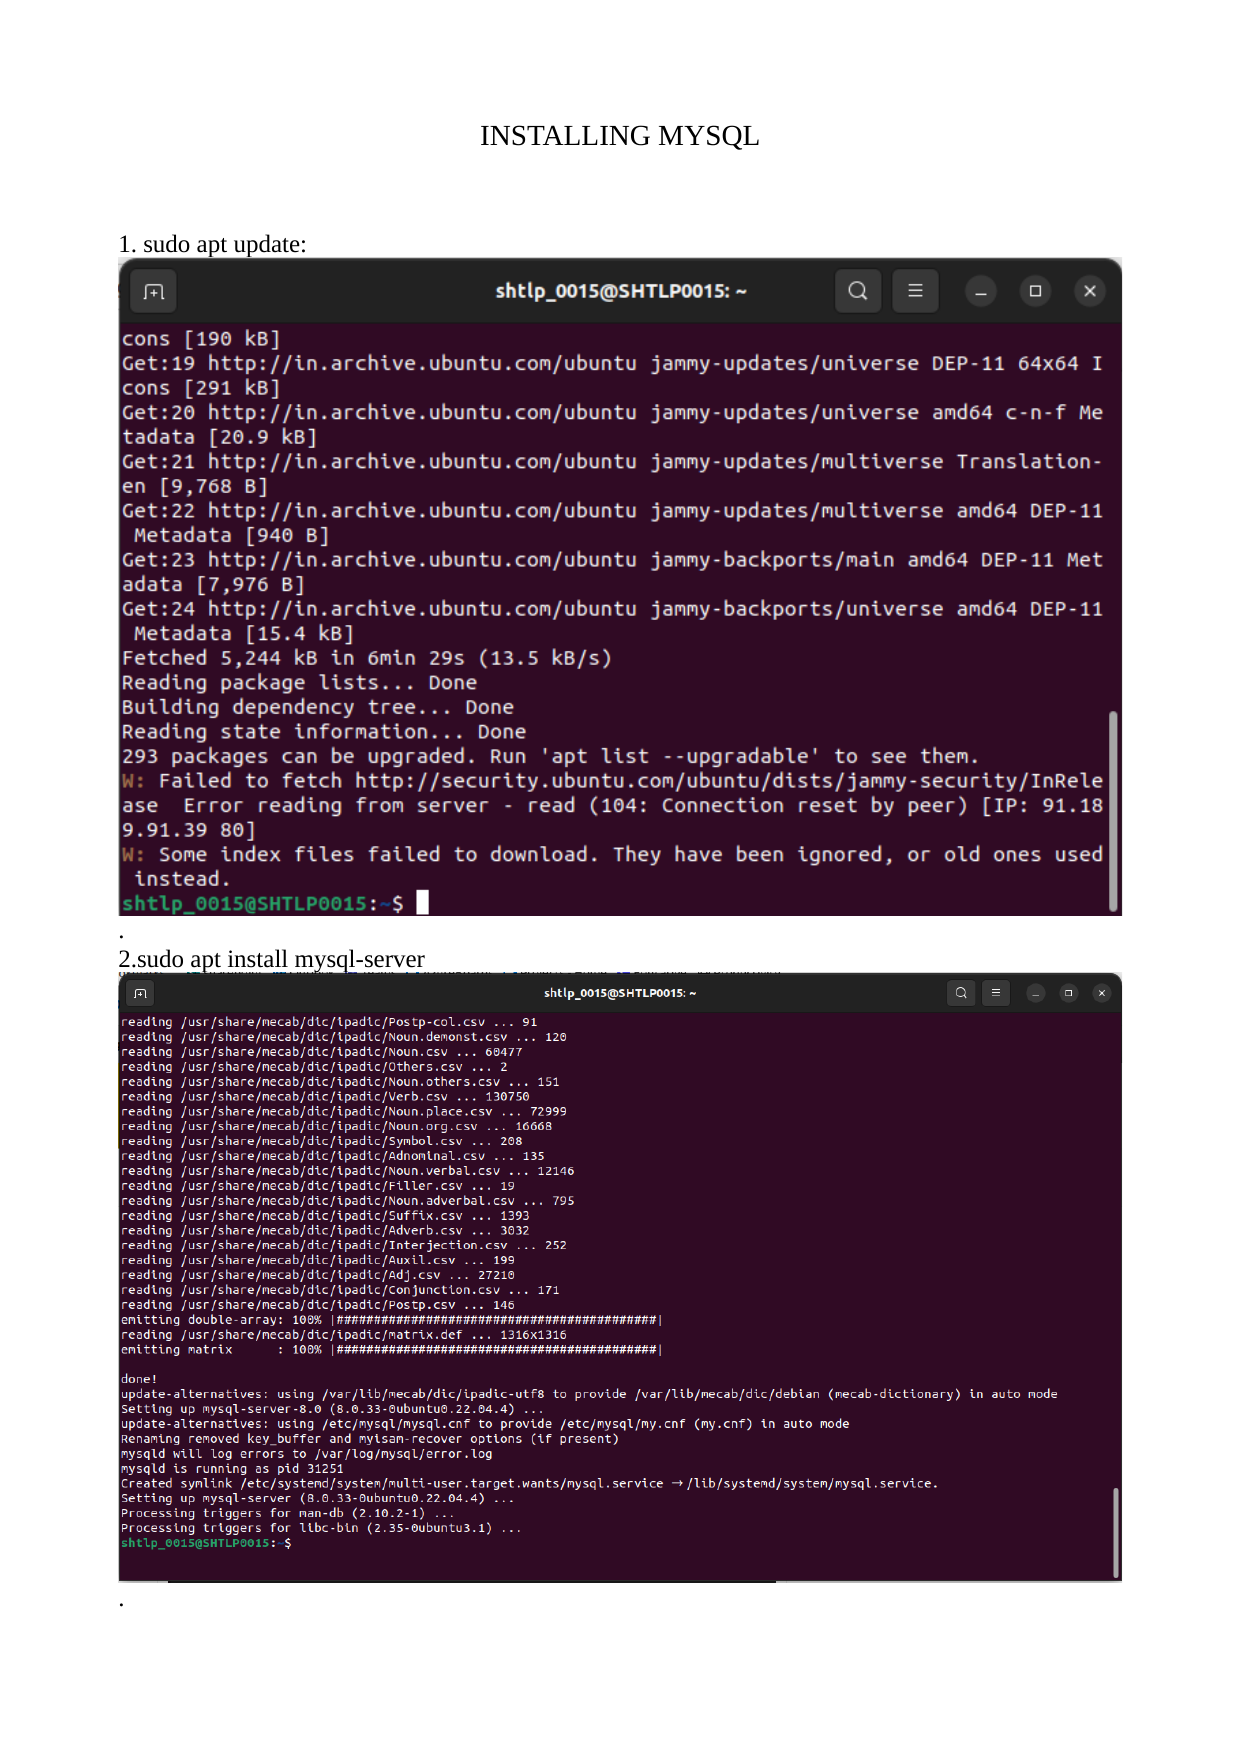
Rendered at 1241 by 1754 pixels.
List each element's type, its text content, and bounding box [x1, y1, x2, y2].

text 1. sudo apt update: [118, 229, 1122, 257]
text . [118, 916, 1122, 944]
picture [118, 257, 1123, 916]
text INSTALLING MYSQL [118, 118, 1122, 152]
picture [118, 972, 1123, 1583]
text 2.sudo apt install mysql-server [118, 944, 1122, 972]
text . [118, 1583, 1122, 1612]
